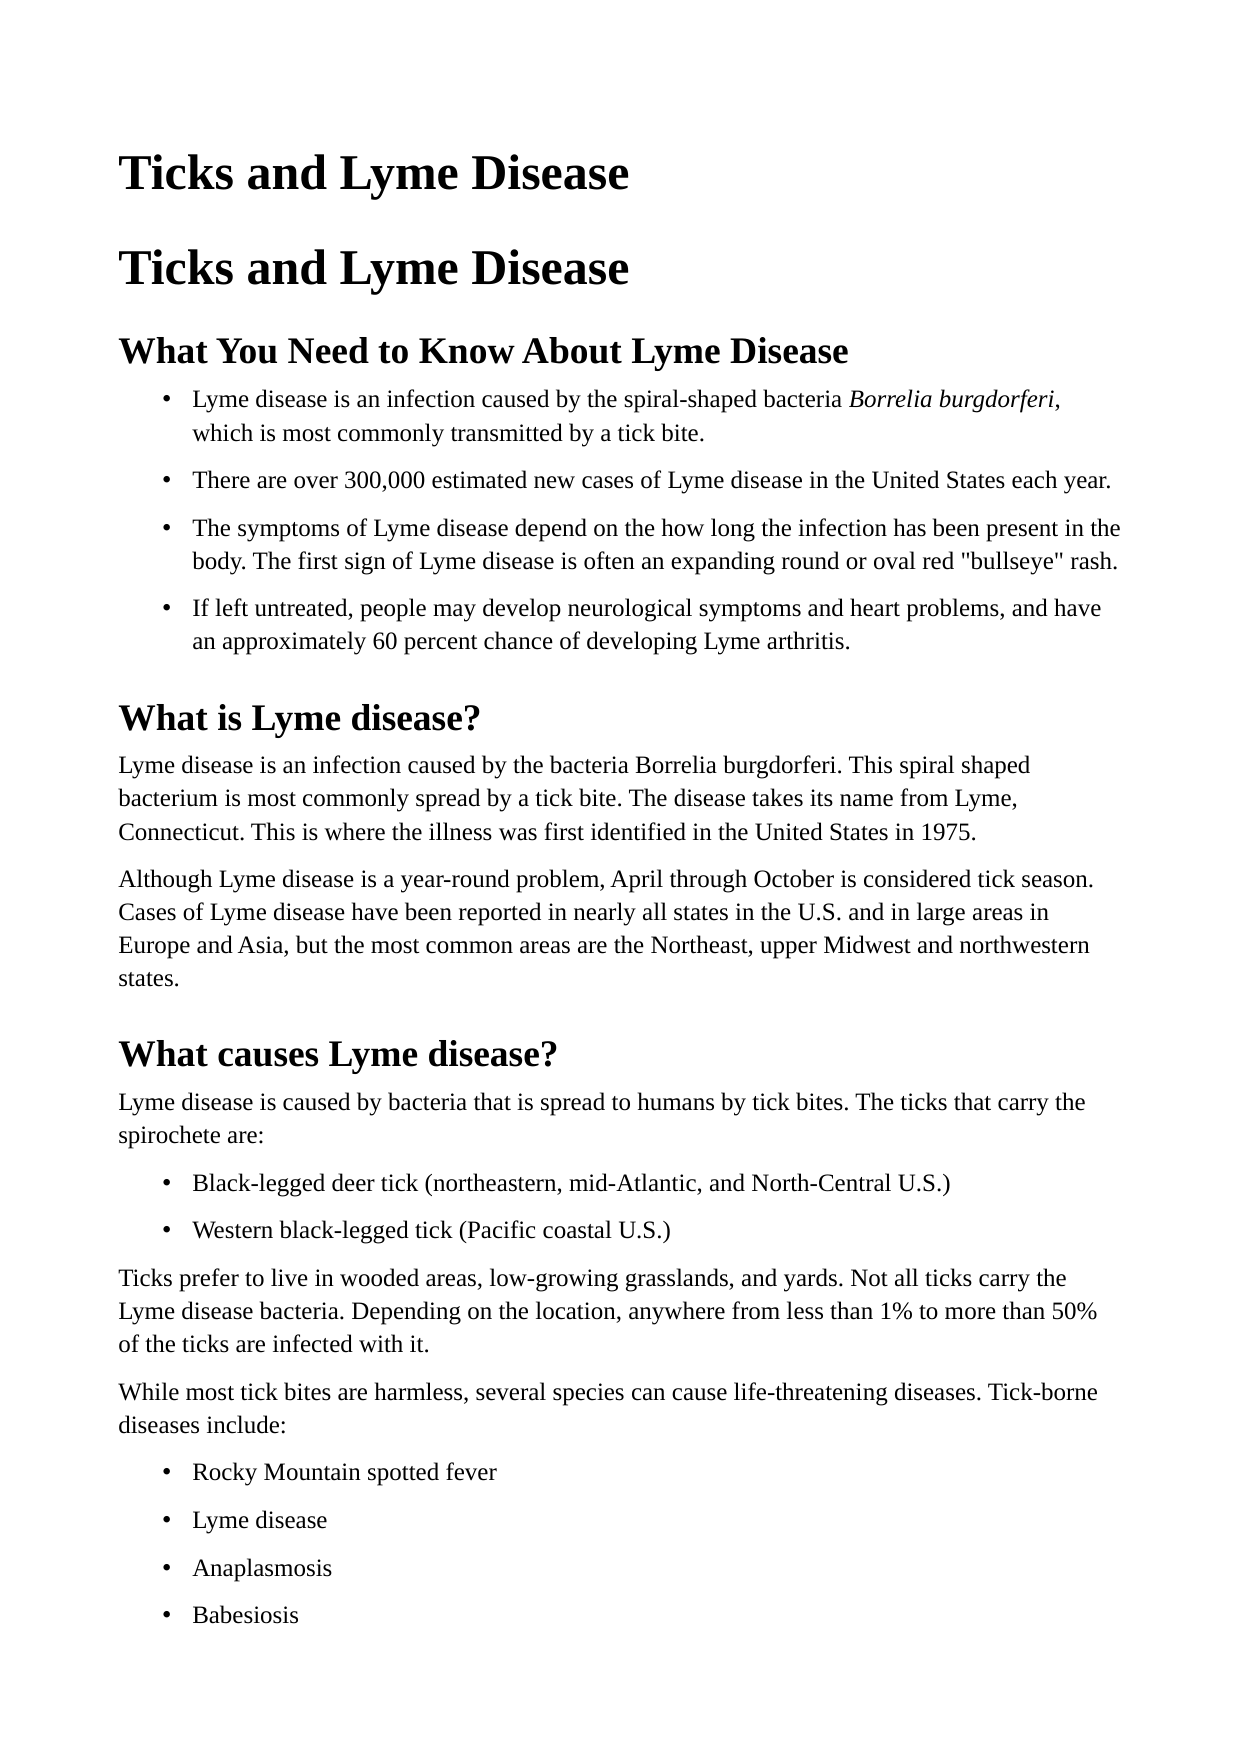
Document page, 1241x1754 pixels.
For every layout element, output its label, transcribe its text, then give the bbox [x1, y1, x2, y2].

text Although Lyme disease is a year-round problem, April through October is considered tick season. Cases of Lyme disease have been reported in nearly all states in the U.S. and in large areas in Europe and Asia, but the most common areas are the Northeast, upper Midwest and northwestern states. [118, 864, 1122, 992]
list If left untreated, people may develop neurological symptoms and heart problems, and have an approximately 60 percent chance of developing Lyme arthritis. [162, 593, 1122, 655]
list Lyme disease is an infection caused by the spiral-shaped bacteria Borrelia burgdorferi, which is most commonly transmitted by a tick bite. [162, 384, 1122, 446]
text Lyme disease is caused by bacteria that is spread to humans by tick bites. The ticks that carry the spirochete are: [118, 1087, 1122, 1149]
list Lyme disease [162, 1505, 1122, 1534]
list Black-legged deer tick (northeastern, mid-Atlantic, and North-Central U.S.) [162, 1168, 1122, 1197]
list The symptoms of Lyme disease depend on the how long the infection has been present in the body. The first sign of Lyme disease is often an expanding round or oval red "bullseye" rash. [162, 513, 1122, 574]
subtitle Ticks and Lyme Disease [118, 143, 1122, 201]
list Rocky Mountain spotted fever [162, 1457, 1122, 1486]
subtitle Ticks and Lyme Disease [118, 238, 1122, 296]
text While most tick bites are harmless, several species can cause life-threatening diseases. Tick-borne diseases include: [118, 1377, 1122, 1438]
list Anaplasmosis [162, 1553, 1122, 1581]
list Babesiosis [162, 1600, 1122, 1629]
subtitle What You Need to Know About Lyme Disease [118, 329, 1122, 372]
subtitle What causes Lyme disease? [118, 1032, 1122, 1075]
text Ticks prefer to live in wooded areas, low-growing grasslands, and yards. Not all ticks carry the Lyme disease bacteria. Depending on the location, anywhere from less than 1% to more than 50% of the ticks are infected with it. [118, 1263, 1122, 1358]
list There are over 300,000 estimated new cases of Lyme disease in the United States each year. [162, 465, 1122, 494]
text Lyme disease is an infection caused by the bacteria Borrelia burgdorferi. This spiral shaped bacterium is most commonly spread by a tick bite. The disease takes its name from Lyme, Connecticut. This is where the illness was first identified in the United States in 1975. [118, 751, 1122, 845]
list Western black-legged tick (Pacific coastal U.S.) [162, 1216, 1122, 1244]
subtitle What is Lyme disease? [118, 695, 1122, 738]
